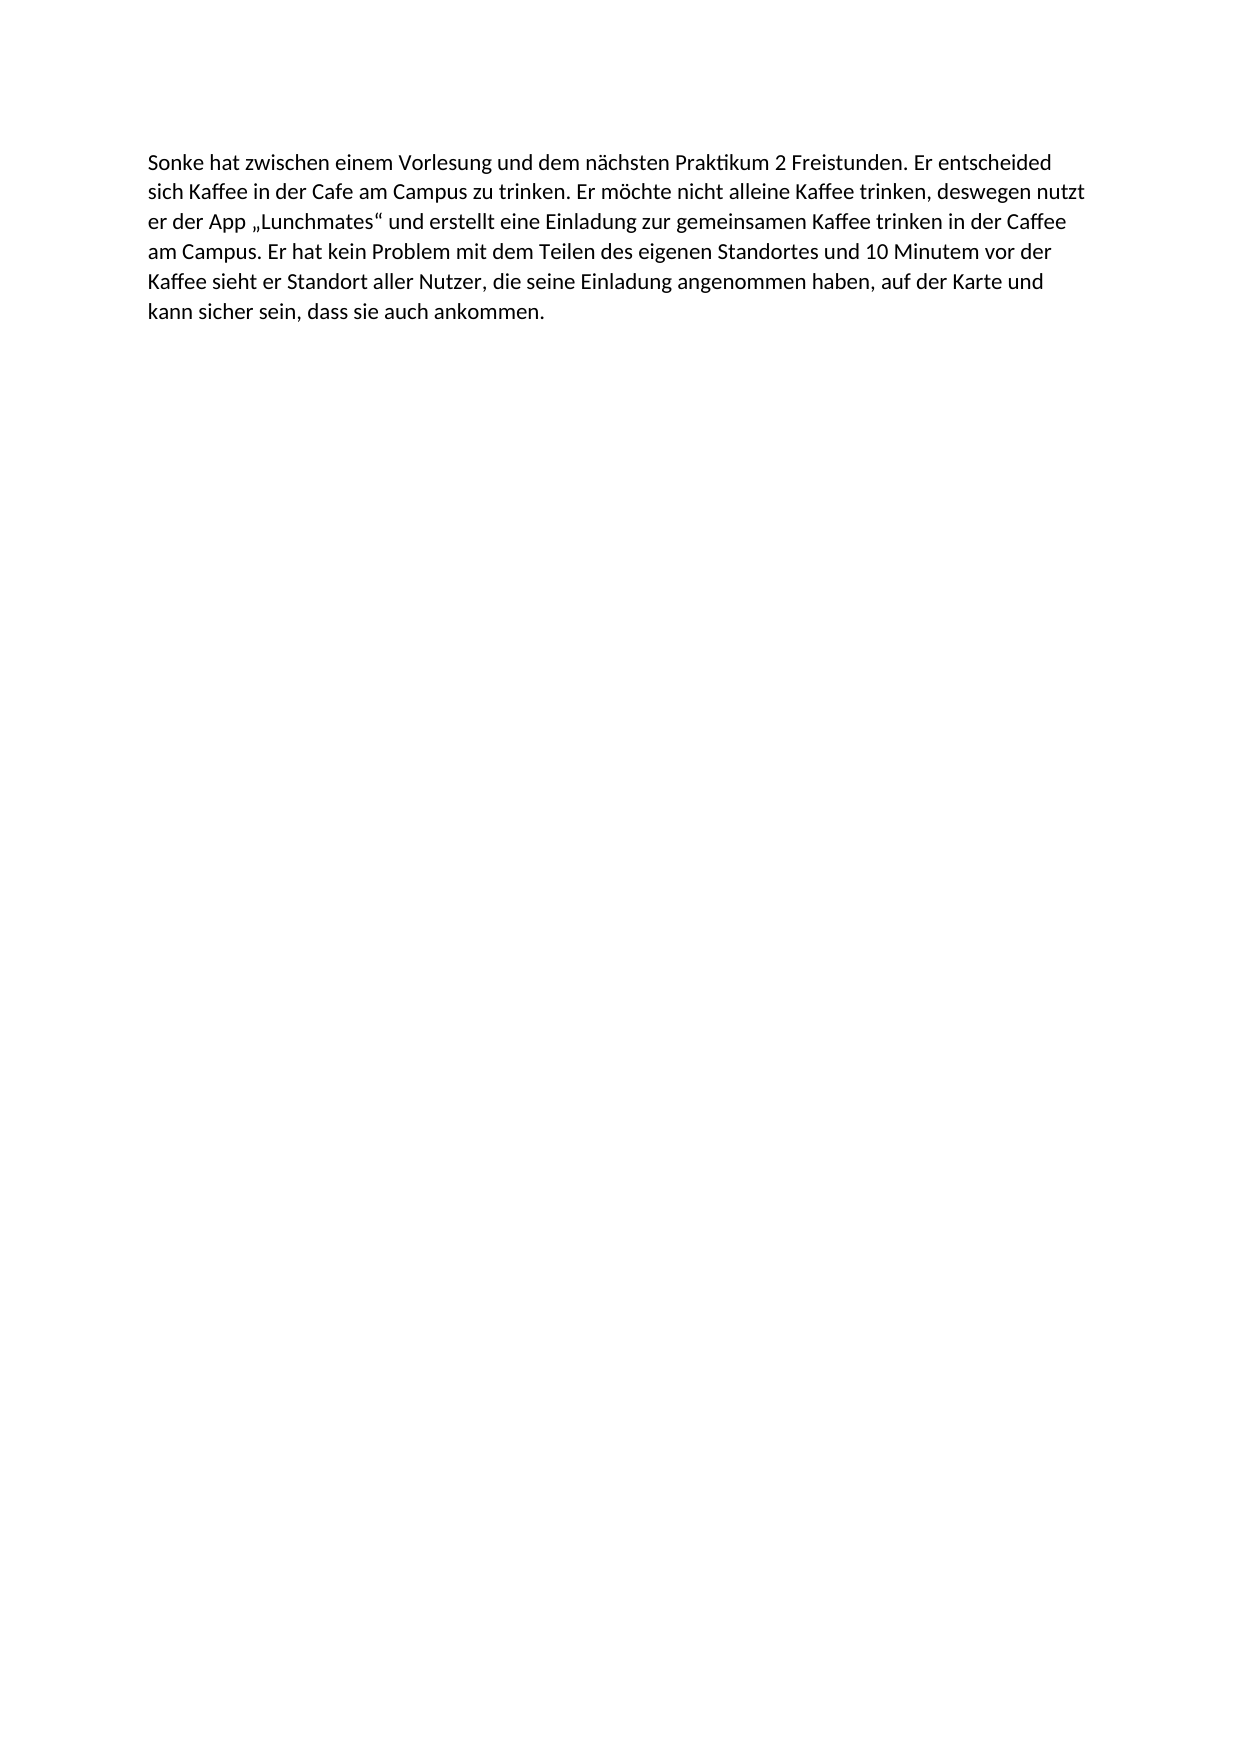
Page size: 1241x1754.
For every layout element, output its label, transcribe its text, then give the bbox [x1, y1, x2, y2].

text Sonke hat zwischen einem Vorlesung und dem nächsten Praktikum 2 Freistunden. Er entscheided sich Kaffee in der Cafe am Campus zu trinken. Er möchte nicht alleine Kaffee trinken, deswegen nutzt er der App „Lunchmates“ und erstellt eine Einladung zur gemeinsamen Kaffee trinken in der Caffee am Campus. Er hat kein Problem mit dem Teilen des eigenen Standortes und 10 Minutem vor der Kaffee sieht er Standort aller Nutzer, die seine Einladung angenommen haben, auf der Karte und kann sicher sein, dass sie auch ankommen. [148, 148, 1093, 325]
